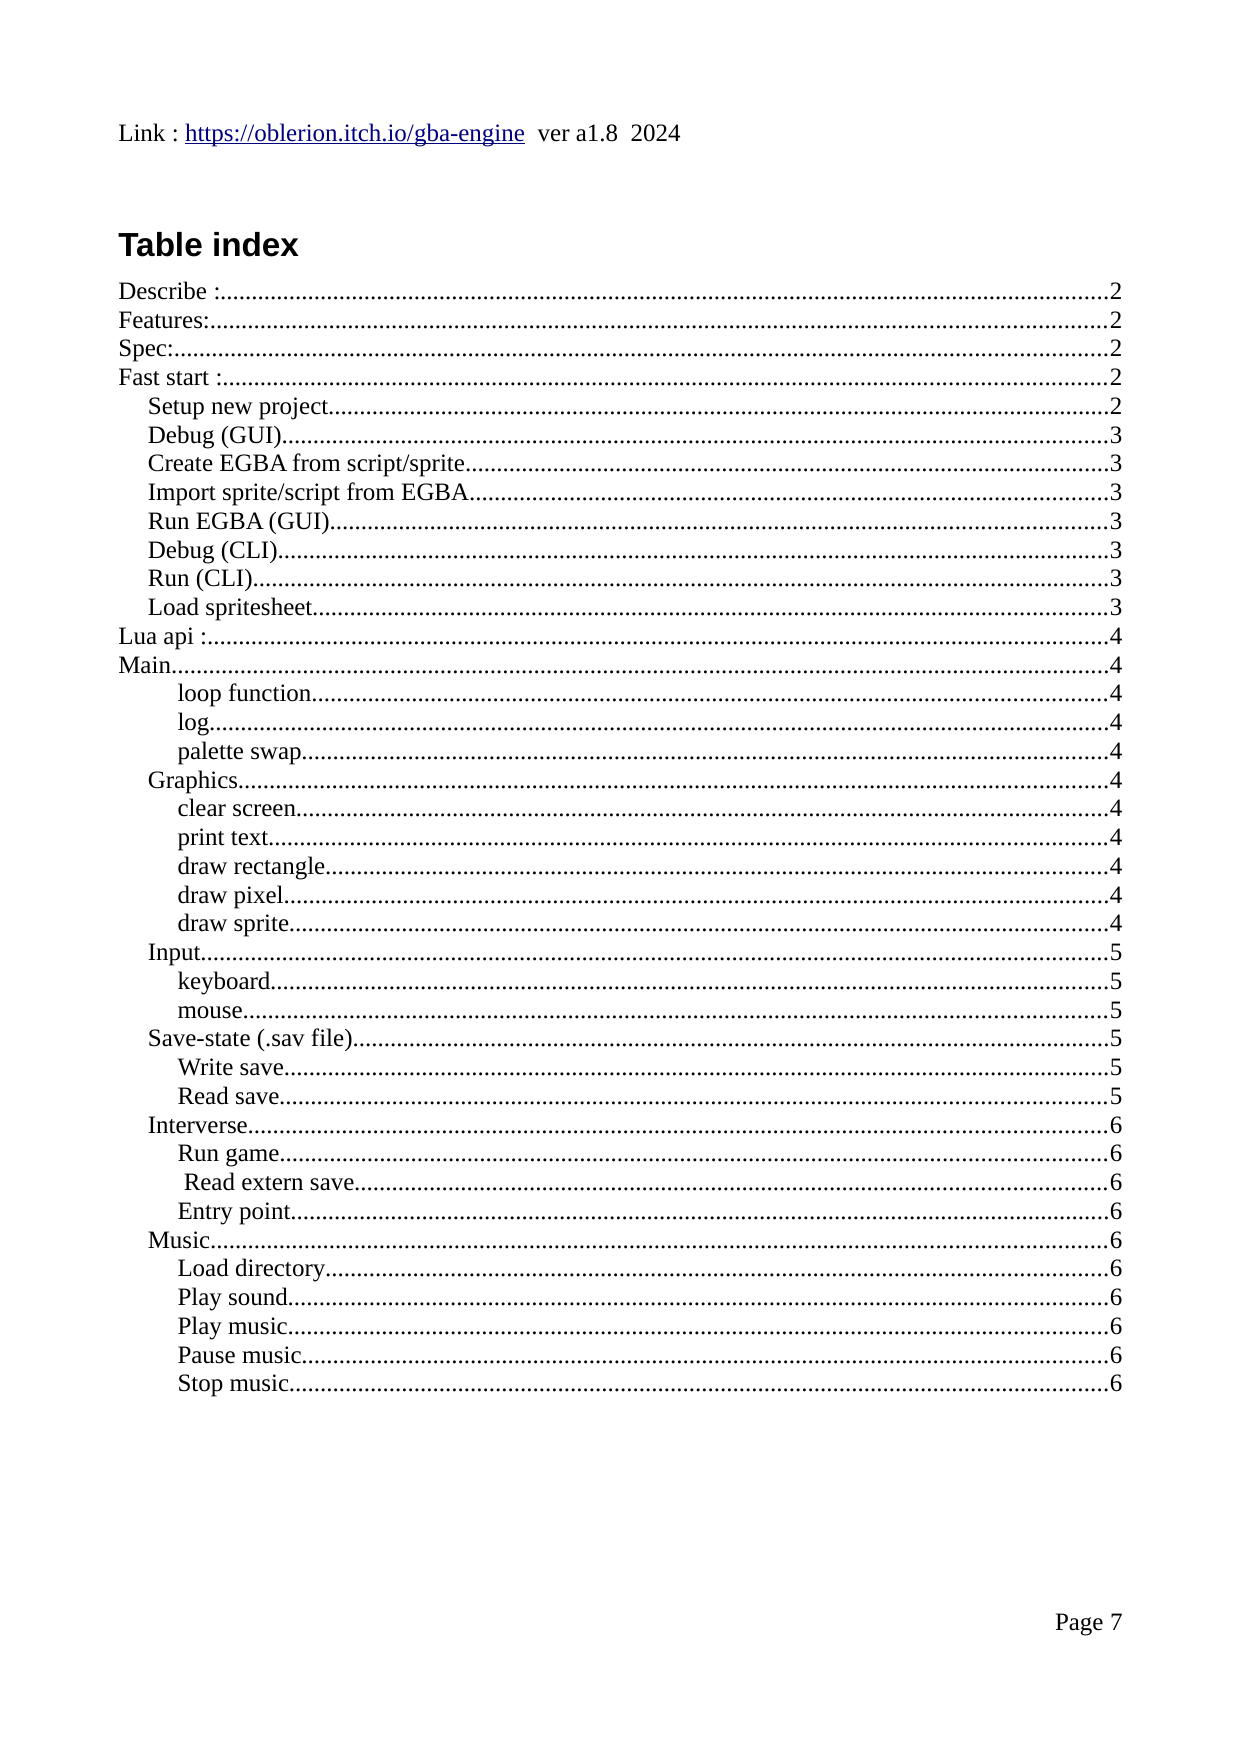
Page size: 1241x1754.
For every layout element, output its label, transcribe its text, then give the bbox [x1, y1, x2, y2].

text Run game 6 [177, 1138, 1122, 1167]
text Read extern save 6 [177, 1167, 1122, 1196]
text Fast start : 2 [118, 362, 1122, 391]
text palette swap 4 [177, 736, 1122, 765]
text Stop music 6 [177, 1368, 1122, 1397]
text Import sprite/script from EGBA 3 [148, 477, 1122, 506]
text draw rectangle 4 [177, 851, 1122, 880]
text Main 4 [118, 650, 1122, 678]
text Run (CLI) 3 [148, 563, 1122, 592]
text Entry point 6 [177, 1196, 1122, 1225]
text Debug (CLI) 3 [148, 535, 1122, 563]
text Run EGBA (GUI) 3 [148, 506, 1122, 535]
text clear screen 4 [177, 793, 1122, 822]
text Music 6 [148, 1225, 1122, 1253]
text Save-state (.sav file) 5 [148, 1023, 1122, 1052]
text Features: 2 [118, 305, 1122, 333]
text loop function 4 [177, 678, 1122, 707]
text log 4 [177, 707, 1122, 736]
text Pause music 6 [177, 1340, 1122, 1368]
text Setup new project 2 [148, 391, 1122, 420]
text Lua api : 4 [118, 621, 1122, 650]
text mouse 5 [177, 995, 1122, 1023]
text Play music 6 [177, 1311, 1122, 1340]
text Load spritesheet 3 [148, 592, 1122, 621]
text Spec: 2 [118, 333, 1122, 362]
subtitle Table index [118, 225, 1122, 263]
text Write save 5 [177, 1052, 1122, 1081]
text Debug (GUI) 3 [148, 420, 1122, 448]
text draw sprite 4 [177, 908, 1122, 937]
text Interverse 6 [148, 1110, 1122, 1138]
text Input 5 [148, 937, 1122, 966]
text Read save 5 [177, 1081, 1122, 1110]
text Create EGBA from script/sprite 3 [148, 448, 1122, 477]
text Load directory 6 [177, 1253, 1122, 1282]
text Play sound 6 [177, 1282, 1122, 1311]
text print text 4 [177, 822, 1122, 851]
text draw pixel 4 [177, 880, 1122, 908]
text Describe : 2 [118, 276, 1122, 305]
text Graphics 4 [148, 765, 1122, 793]
text keyboard 5 [177, 966, 1122, 995]
